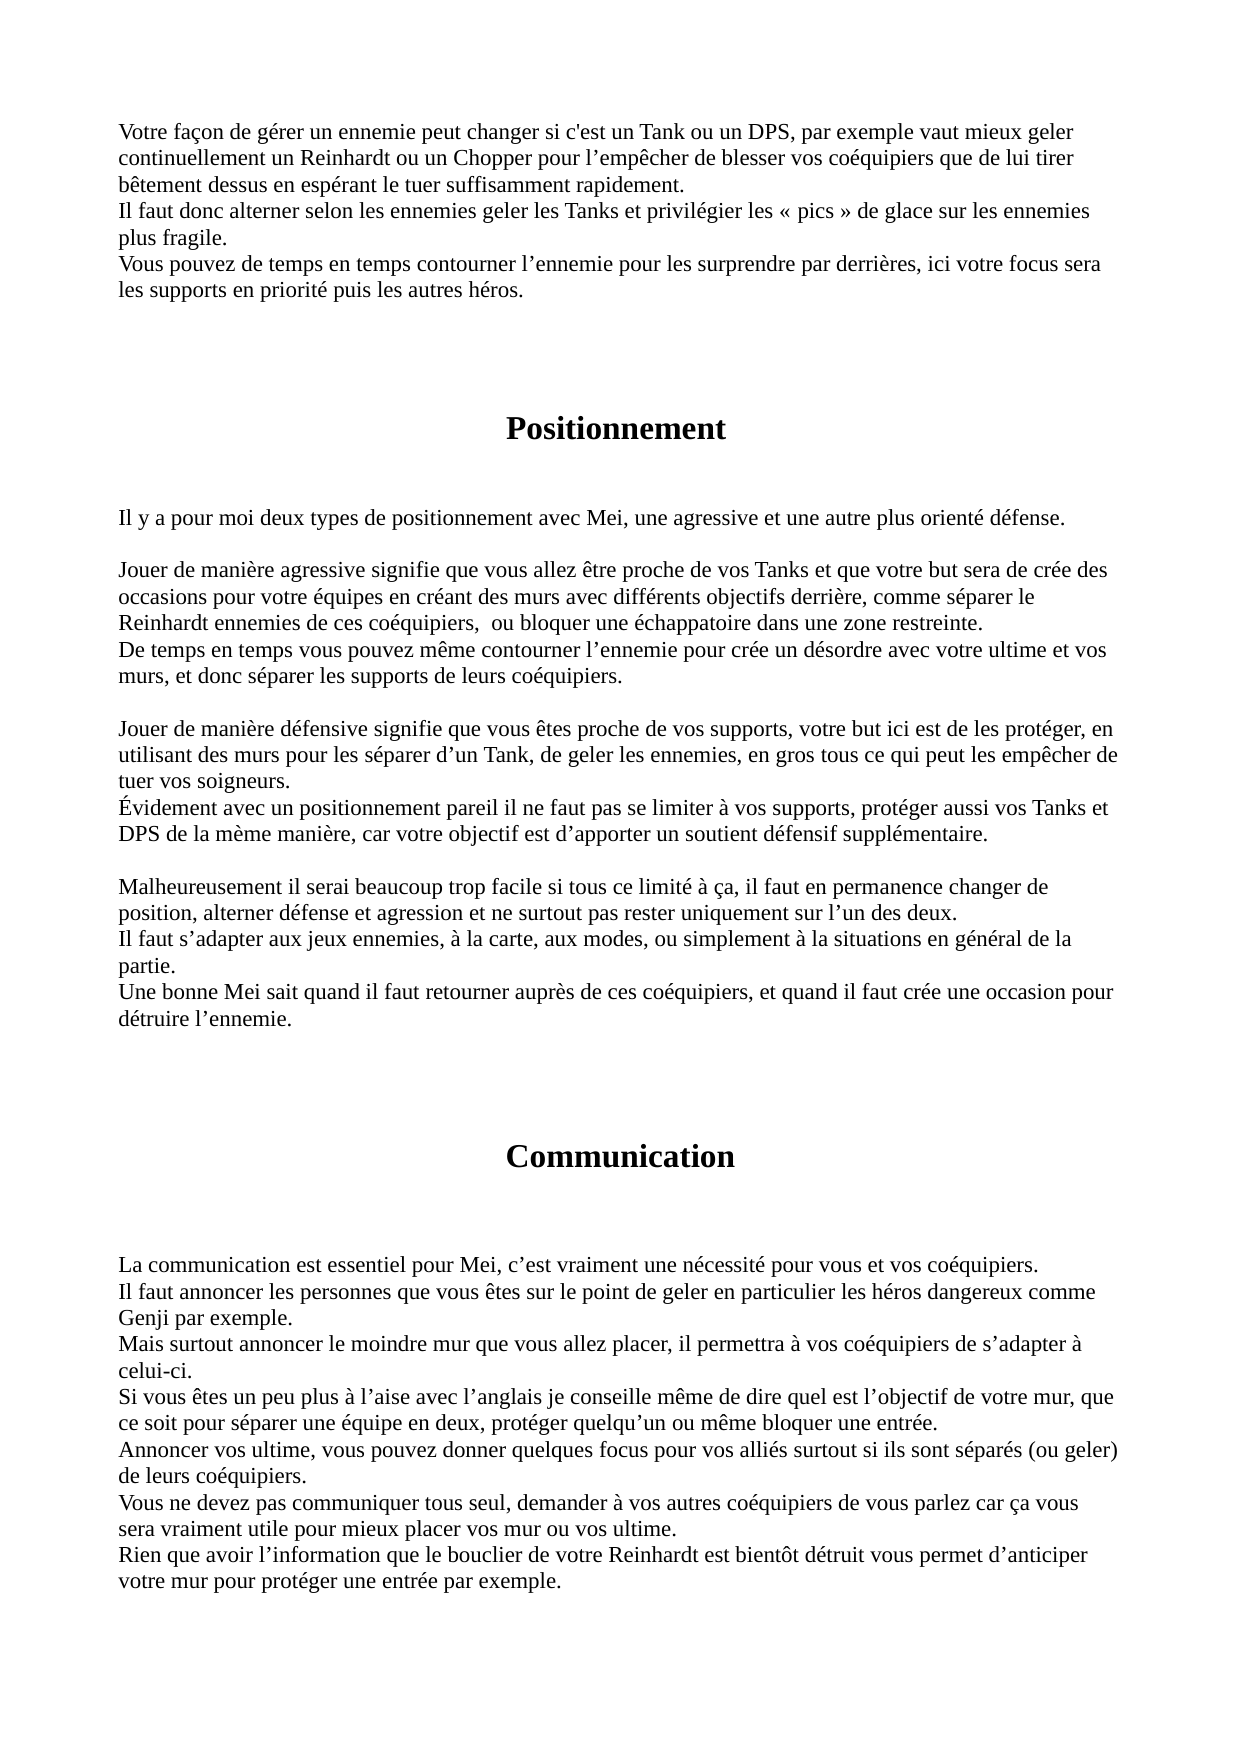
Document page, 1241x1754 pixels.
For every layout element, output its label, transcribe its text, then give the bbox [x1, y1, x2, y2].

text Il faut donc alterner selon les ennemies geler les Tanks et privilégier les « pics » de glace sur les ennemies plus fragile. [118, 197, 1122, 250]
text Positionnement [118, 408, 1122, 446]
text Votre façon de gérer un ennemie peut changer si c'est un Tank ou un DPS, par exemple vaut mieux geler continuellement un Reinhardt ou un Chopper pour l’empêcher de blesser vos coéquipiers que de lui tirer bêtement dessus en espérant le tuer suffisamment rapidement. [118, 118, 1122, 197]
text Il y a pour moi deux types de positionnement avec Mei, une agressive et une autre plus orienté défense. [118, 504, 1122, 530]
text Rien que avoir l’information que le bouclier de votre Reinhardt est bientôt détruit vous permet d’anticiper votre mur pour protéger une entrée par exemple. [118, 1541, 1122, 1594]
text Jouer de manière agressive signifie que vous allez être proche de vos Tanks et que votre but sera de crée des occasions pour votre équipes en créant des murs avec différents objectifs derrière, comme séparer le Reinhardt ennemies de ces coéquipiers, ou bloquer une échappatoire dans une zone restreinte. [118, 557, 1122, 636]
text Mais surtout annoncer le moindre mur que vous allez placer, il permettra à vos coéquipiers de s’adapter à celui-ci. [118, 1330, 1122, 1383]
text Vous ne devez pas communiquer tous seul, demander à vos autres coéquipiers de vous parlez car ça vous sera vraiment utile pour mieux placer vos mur ou vos ultime. [118, 1488, 1122, 1541]
text Malheureusement il serai beaucoup trop facile si tous ce limité à ça, il faut en permanence changer de position, alterner défense et agression et ne surtout pas rester uniquement sur l’un des deux. [118, 873, 1122, 926]
text Il faut s’adapter aux jeux ennemies, à la carte, aux modes, ou simplement à la situations en général de la partie. [118, 926, 1122, 978]
text De temps en temps vous pouvez même contourner l’ennemie pour crée un désordre avec votre ultime et vos murs, et donc séparer les supports de leurs coéquipiers. [118, 636, 1122, 688]
text Si vous êtes un peu plus à l’aise avec l’anglais je conseille même de dire quel est l’objectif de votre mur, que ce soit pour séparer une équipe en deux, protéger quelqu’un ou même bloquer une entrée. [118, 1383, 1122, 1436]
text Communication [118, 1136, 1122, 1175]
text Évidement avec un positionnement pareil il ne faut pas se limiter à vos supports, protéger aussi vos Tanks et DPS de la mème manière, car votre objectif est d’apporter un soutient défensif supplémentaire. [118, 794, 1122, 846]
text Une bonne Mei sait quand il faut retourner auprès de ces coéquipiers, et quand il faut crée une occasion pour détruire l’ennemie. [118, 978, 1122, 1031]
text Vous pouvez de temps en temps contourner l’ennemie pour les surprendre par derrières, ici votre focus sera les supports en priorité puis les autres héros. [118, 250, 1122, 303]
text La communication est essentiel pour Mei, c’est vraiment une nécessité pour vous et vos coéquipiers. [118, 1251, 1122, 1278]
text Annoncer vos ultime, vous pouvez donner quelques focus pour vos alliés surtout si ils sont séparés (ou geler) de leurs coéquipiers. [118, 1436, 1122, 1488]
text Jouer de manière défensive signifie que vous êtes proche de vos supports, votre but ici est de les protéger, en utilisant des murs pour les séparer d’un Tank, de geler les ennemies, en gros tous ce qui peut les empêcher de tuer vos soigneurs. [118, 715, 1122, 794]
text Il faut annoncer les personnes que vous êtes sur le point de geler en particulier les héros dangereux comme Genji par exemple. [118, 1278, 1122, 1330]
